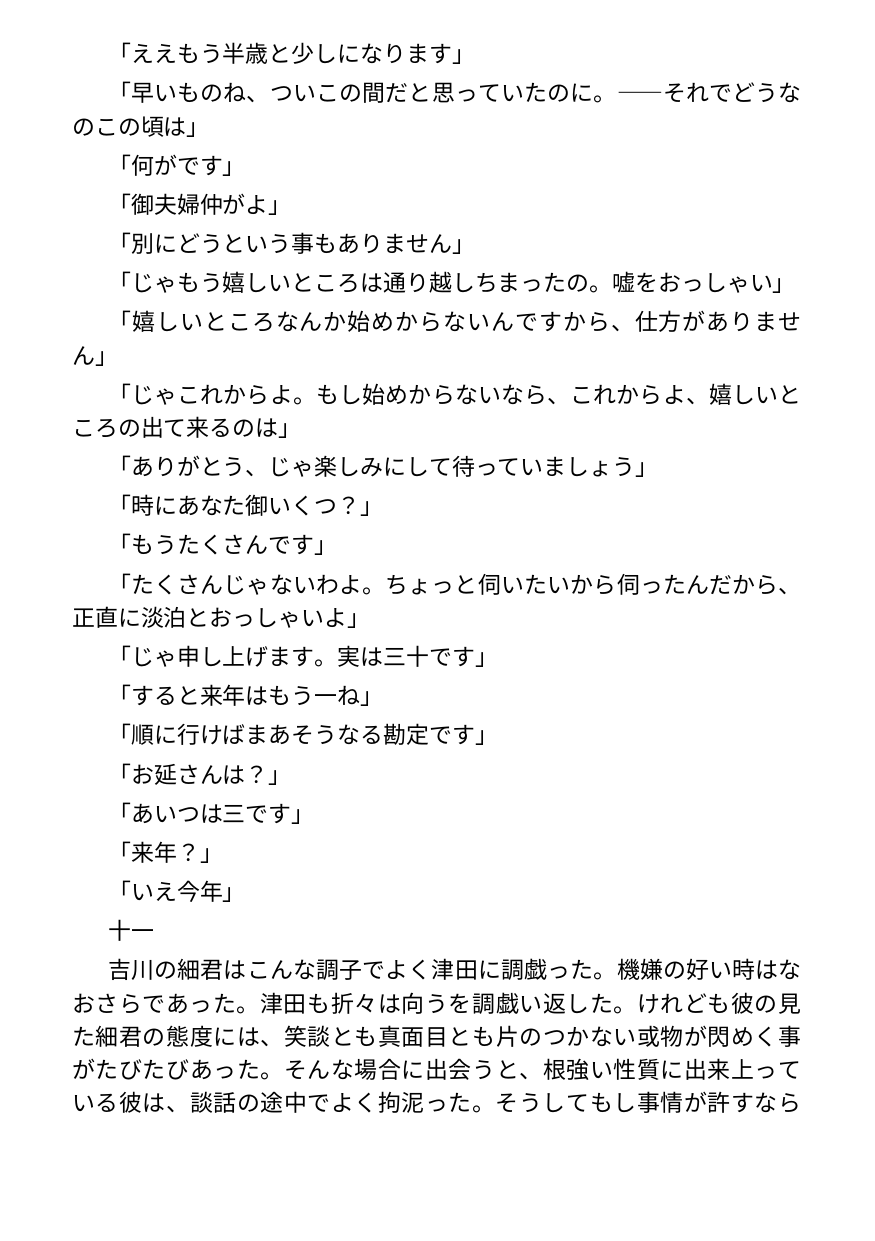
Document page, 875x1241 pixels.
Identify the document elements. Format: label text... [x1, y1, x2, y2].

text 「すると来年はもう一ね」 [72, 678, 802, 711]
text 「別にどうという事もありません」 [72, 226, 802, 259]
text 「いえ今年」 [72, 874, 802, 907]
text 十一 [72, 913, 802, 946]
text 「来年？」 [72, 835, 802, 868]
text 「もうたくさんです」 [72, 527, 802, 561]
text 「御夫婦仲がよ」 [72, 187, 802, 220]
text 「順に行けばまあそうなる勘定です」 [72, 717, 802, 751]
text 「ええもう半歳と少しになります」 [72, 36, 802, 69]
text 「お延さんは？」 [72, 756, 802, 790]
text 「あいつは三です」 [72, 796, 802, 829]
text 「じゃこれからよ。もし始めからないなら、これからよ、嬉しいところの出て来るのは」 [72, 377, 802, 443]
text 吉川の細君はこんな調子でよく津田に調戯った。機嫌の好い時はなおさらであった。津田も折々は向うを調戯い返した。けれども彼の見た細君の態度には、笑談とも真面目とも片のつかない或物が閃めく事がたびたびあった。そんな場合に出会うと、根強い性質に出来上っている彼は、談話の途中でよく拘泥った。そうしてもし事情が許すなら [72, 952, 802, 1118]
text 「じゃもう嬉しいところは通り越しちまったの。嘘をおっしゃい」 [72, 265, 802, 298]
text 「時にあなた御いくつ？」 [72, 488, 802, 521]
text 「嬉しいところなんか始めからないんですから、仕方がありません」 [72, 304, 802, 371]
text 「たくさんじゃないわよ。ちょっと伺いたいから伺ったんだから、正直に淡泊とおっしゃいよ」 [72, 567, 802, 633]
text 「じゃ申し上げます。実は三十です」 [72, 639, 802, 672]
text 「ありがとう、じゃ楽しみにして待っていましょう」 [72, 449, 802, 482]
text 「何がです」 [72, 148, 802, 181]
text 「早いものね、ついこの間だと思っていたのに。――それでどうなのこの頃は」 [72, 75, 802, 142]
